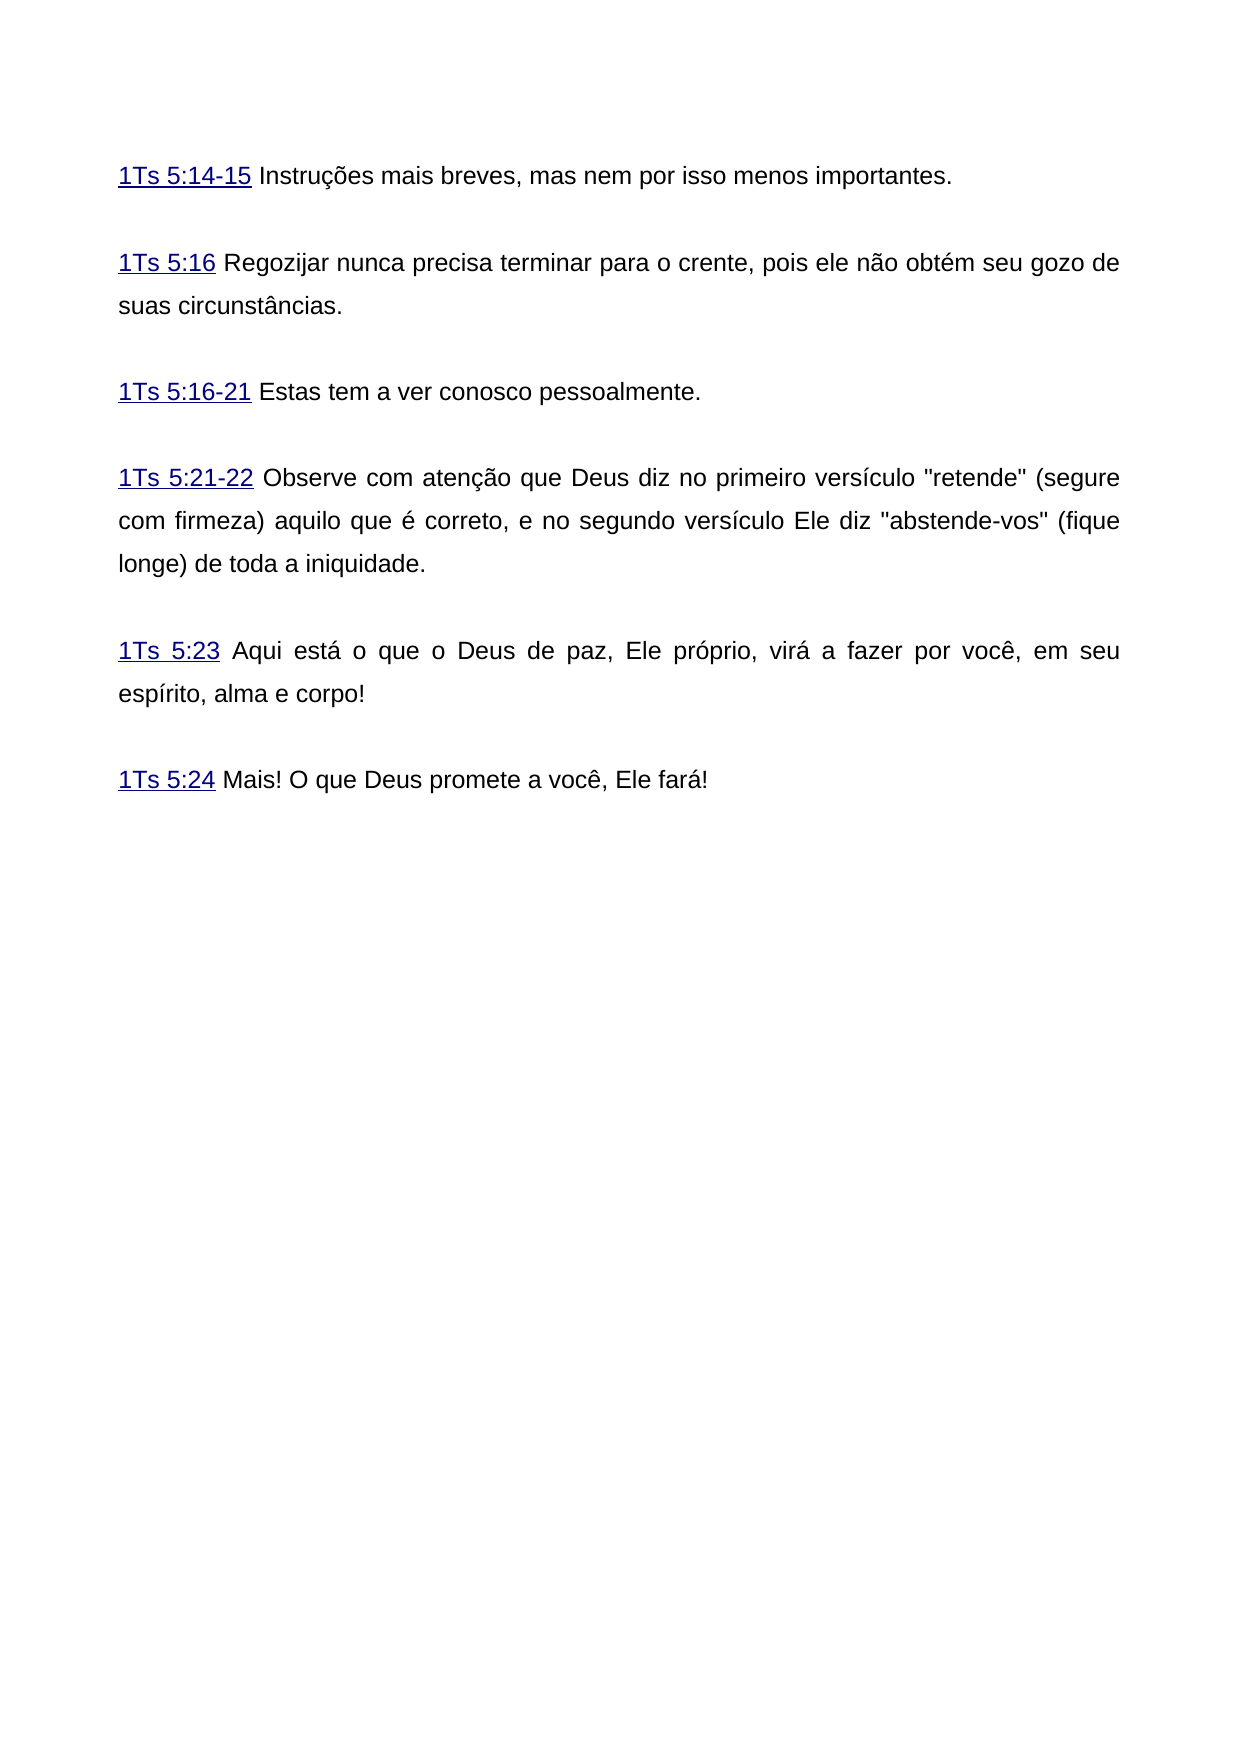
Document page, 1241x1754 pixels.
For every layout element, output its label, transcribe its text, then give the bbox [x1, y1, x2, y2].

text 1Ts 5:16-21 Estas tem a ver conosco pessoalmente. [118, 377, 1122, 406]
text 1Ts 5:16 Regozijar nunca precisa terminar para o crente, pois ele não obtém seu gozo de suas circunstâncias. [118, 247, 1122, 319]
text 1Ts 5:14-15 Instruções mais breves, mas nem por isso menos importantes. [118, 161, 1122, 190]
text 1Ts 5:24 Mais! O que Deus promete a você, Ele fará! [118, 765, 1122, 794]
text 1Ts 5:21-22 Observe com atenção que Deus diz no primeiro versículo "retende" (segure com firmeza) aquilo que é correto, e no segundo versículo Ele diz "abstende-vos" (fique longe) de toda a iniquidade. [118, 463, 1122, 578]
text 1Ts 5:23 Aqui está o que o Deus de paz, Ele próprio, virá a fazer por você, em seu espírito, alma e corpo! [118, 636, 1122, 707]
